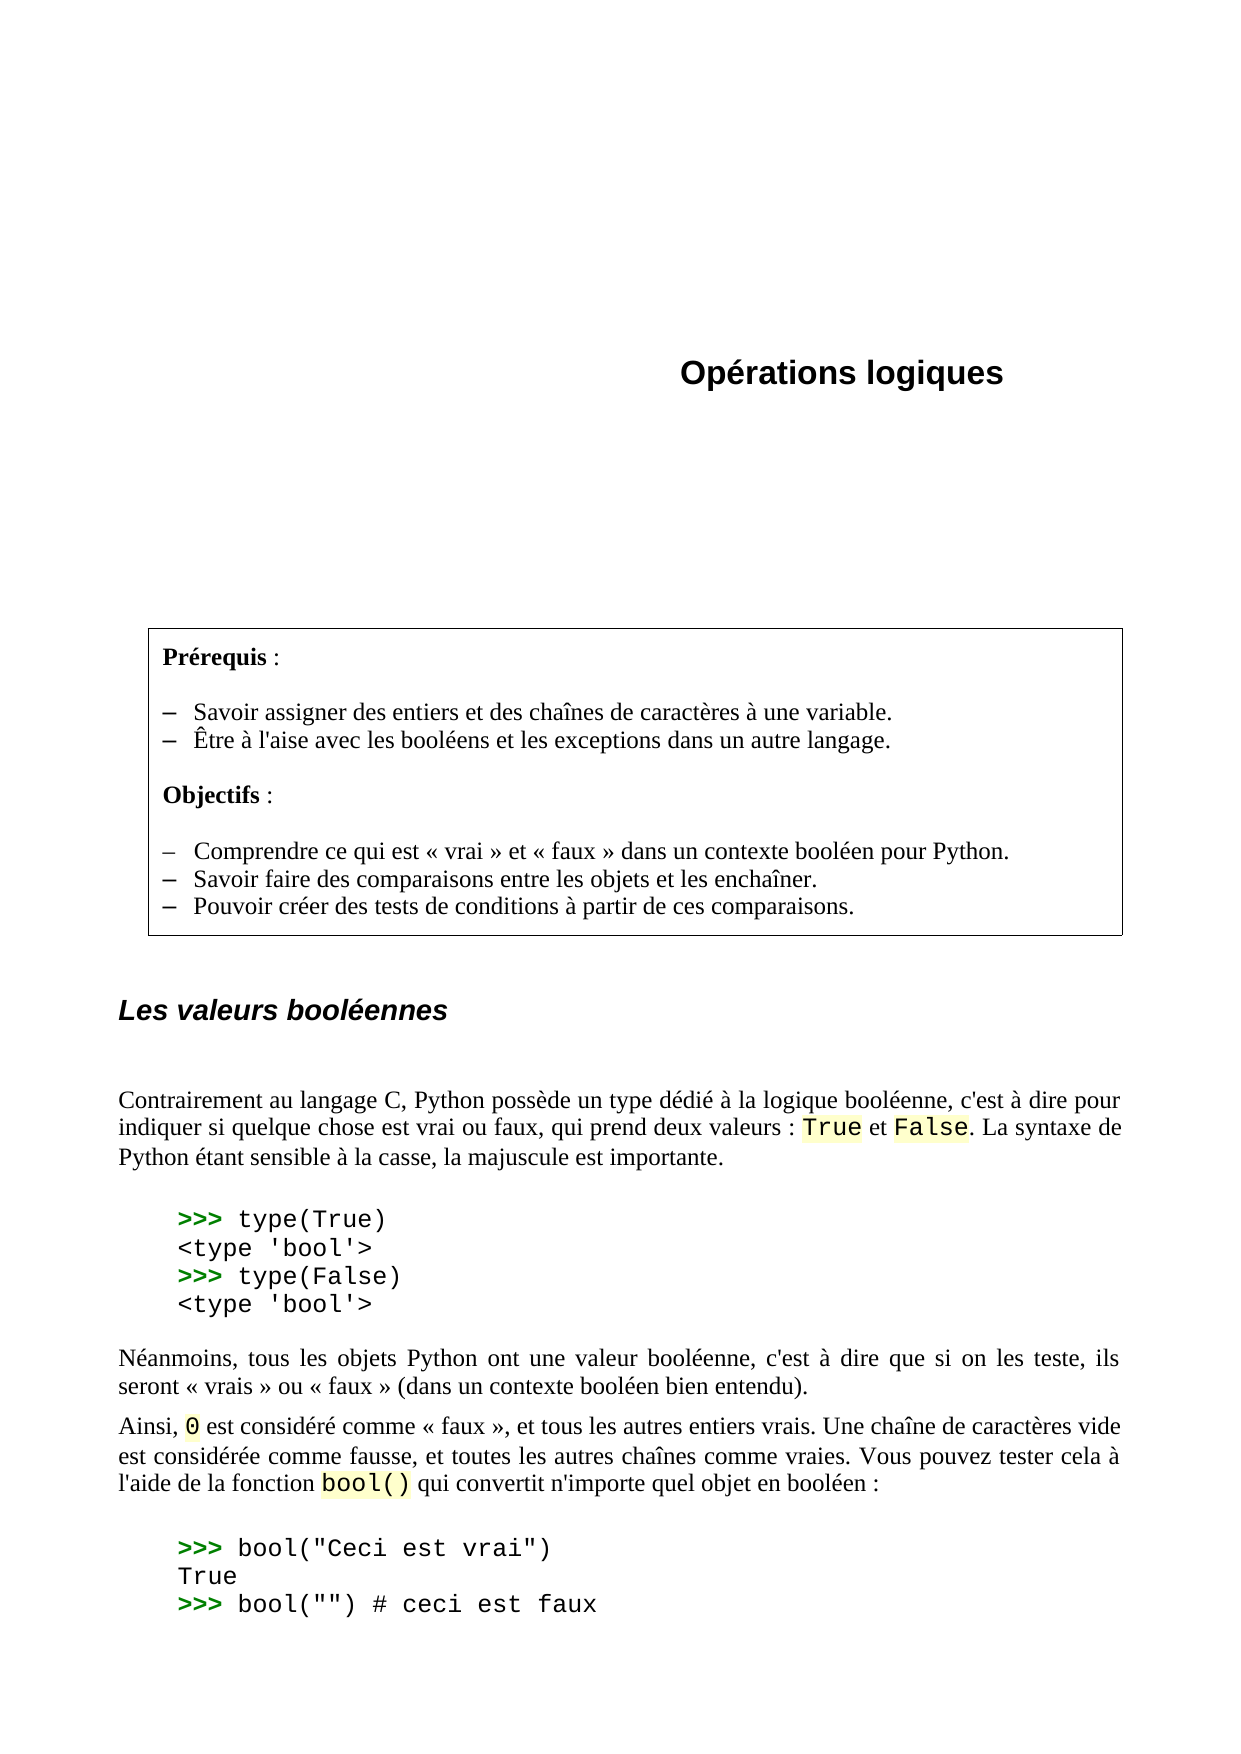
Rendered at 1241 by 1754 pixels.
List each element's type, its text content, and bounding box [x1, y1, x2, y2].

text Néanmoins, tous les objets Python ont une valeur booléenne, c'est à dire que si on les teste, ils seront « vrais » ou « faux » (dans un contexte booléen bien entendu). [118, 1344, 1122, 1399]
subtitle Les valeurs booléennes [118, 994, 1122, 1027]
list Savoir assigner des entiers et des chaînes de caractères à une variable. [149, 683, 1122, 711]
text Objectifs : [149, 767, 1122, 809]
text Prérequis : [149, 629, 1122, 671]
text >>> type(True) <type 'bool'> >>> type(False) <type 'bool'> [177, 1207, 1122, 1320]
subtitle Opérations logiques [118, 354, 1004, 392]
list Pouvoir créer des tests de conditions à partir de ces comparaisons. [149, 877, 1122, 935]
text Ainsi, 0 est considéré comme « faux », et tous les autres entiers vrais. Une chaîne de caractères vide est considérée comme fausse, et toutes les autres chaînes comme vraies. Vous pouvez tester cela à l'aide de la fonction bool() qui convertit n'importe quel objet en booléen : [118, 1412, 1122, 1499]
list Savoir faire des comparaisons entre les objets et les enchaîner. [149, 850, 1122, 877]
text – Comprendre ce qui est « vrai » et « faux » dans un contexte booléen pour Python. [149, 822, 1122, 850]
text >>> bool("Ceci est vrai") True >>> bool("") # ceci est faux [177, 1535, 1122, 1620]
text Contrairement au langage C, Python possède un type dédié à la logique booléenne, c'est à dire pour indiquer si quelque chose est vrai ou faux, qui prend deux valeurs : True et False. La syntaxe de Python étant sensible à la casse, la majuscule est importante. [118, 1086, 1122, 1171]
list Être à l'aise avec les booléens et les exceptions dans un autre langage. [149, 711, 1122, 754]
